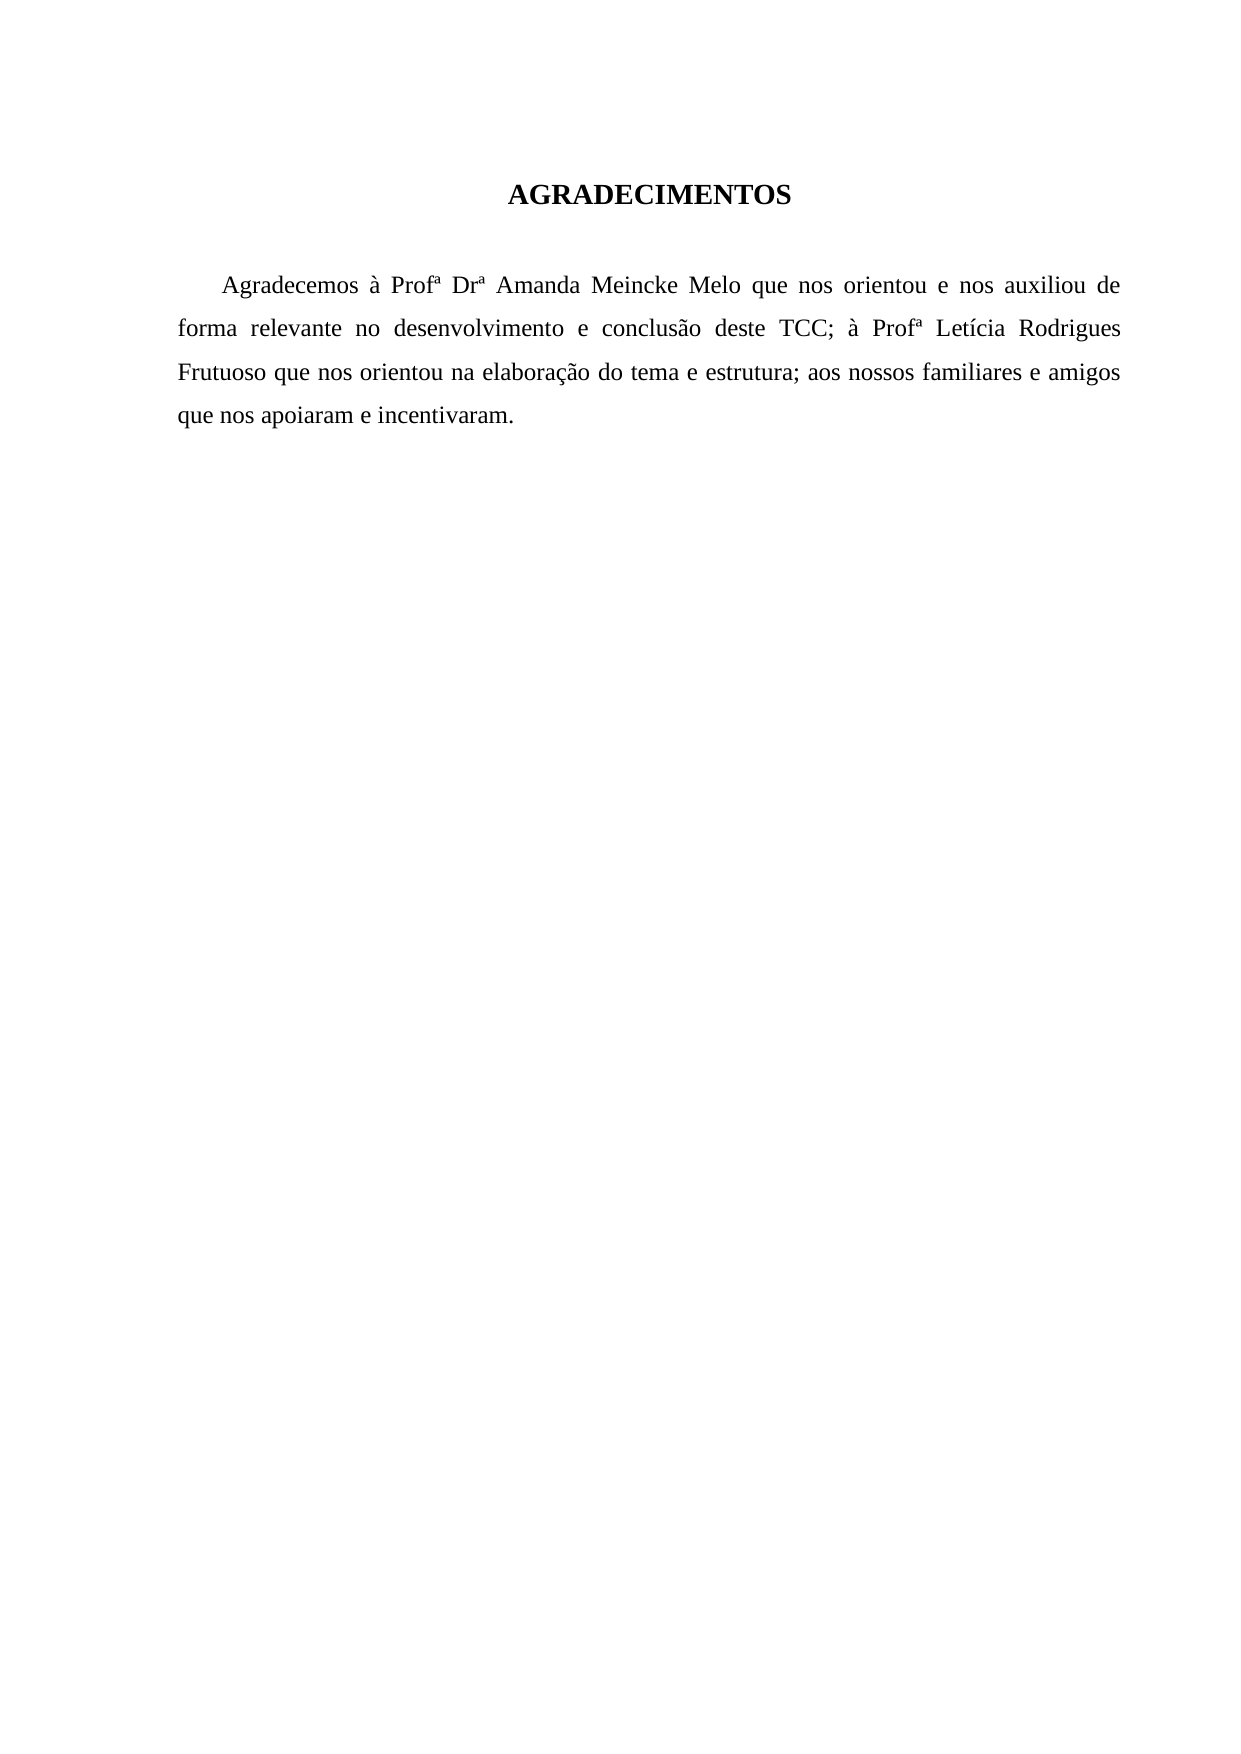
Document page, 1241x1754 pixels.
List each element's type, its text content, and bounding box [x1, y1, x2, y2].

text Agradecimentos [177, 177, 1122, 211]
text Agradecemos à Profª Drª Amanda Meincke Melo que nos orientou e nos auxiliou de forma relevante no desenvolvimento e conclusão deste TCC; à Profª Letícia Rodrigues Frutuoso que nos orientou na elaboração do tema e estrutura; aos nossos familiares e amigos que nos apoiaram e incentivaram. [177, 269, 1122, 429]
